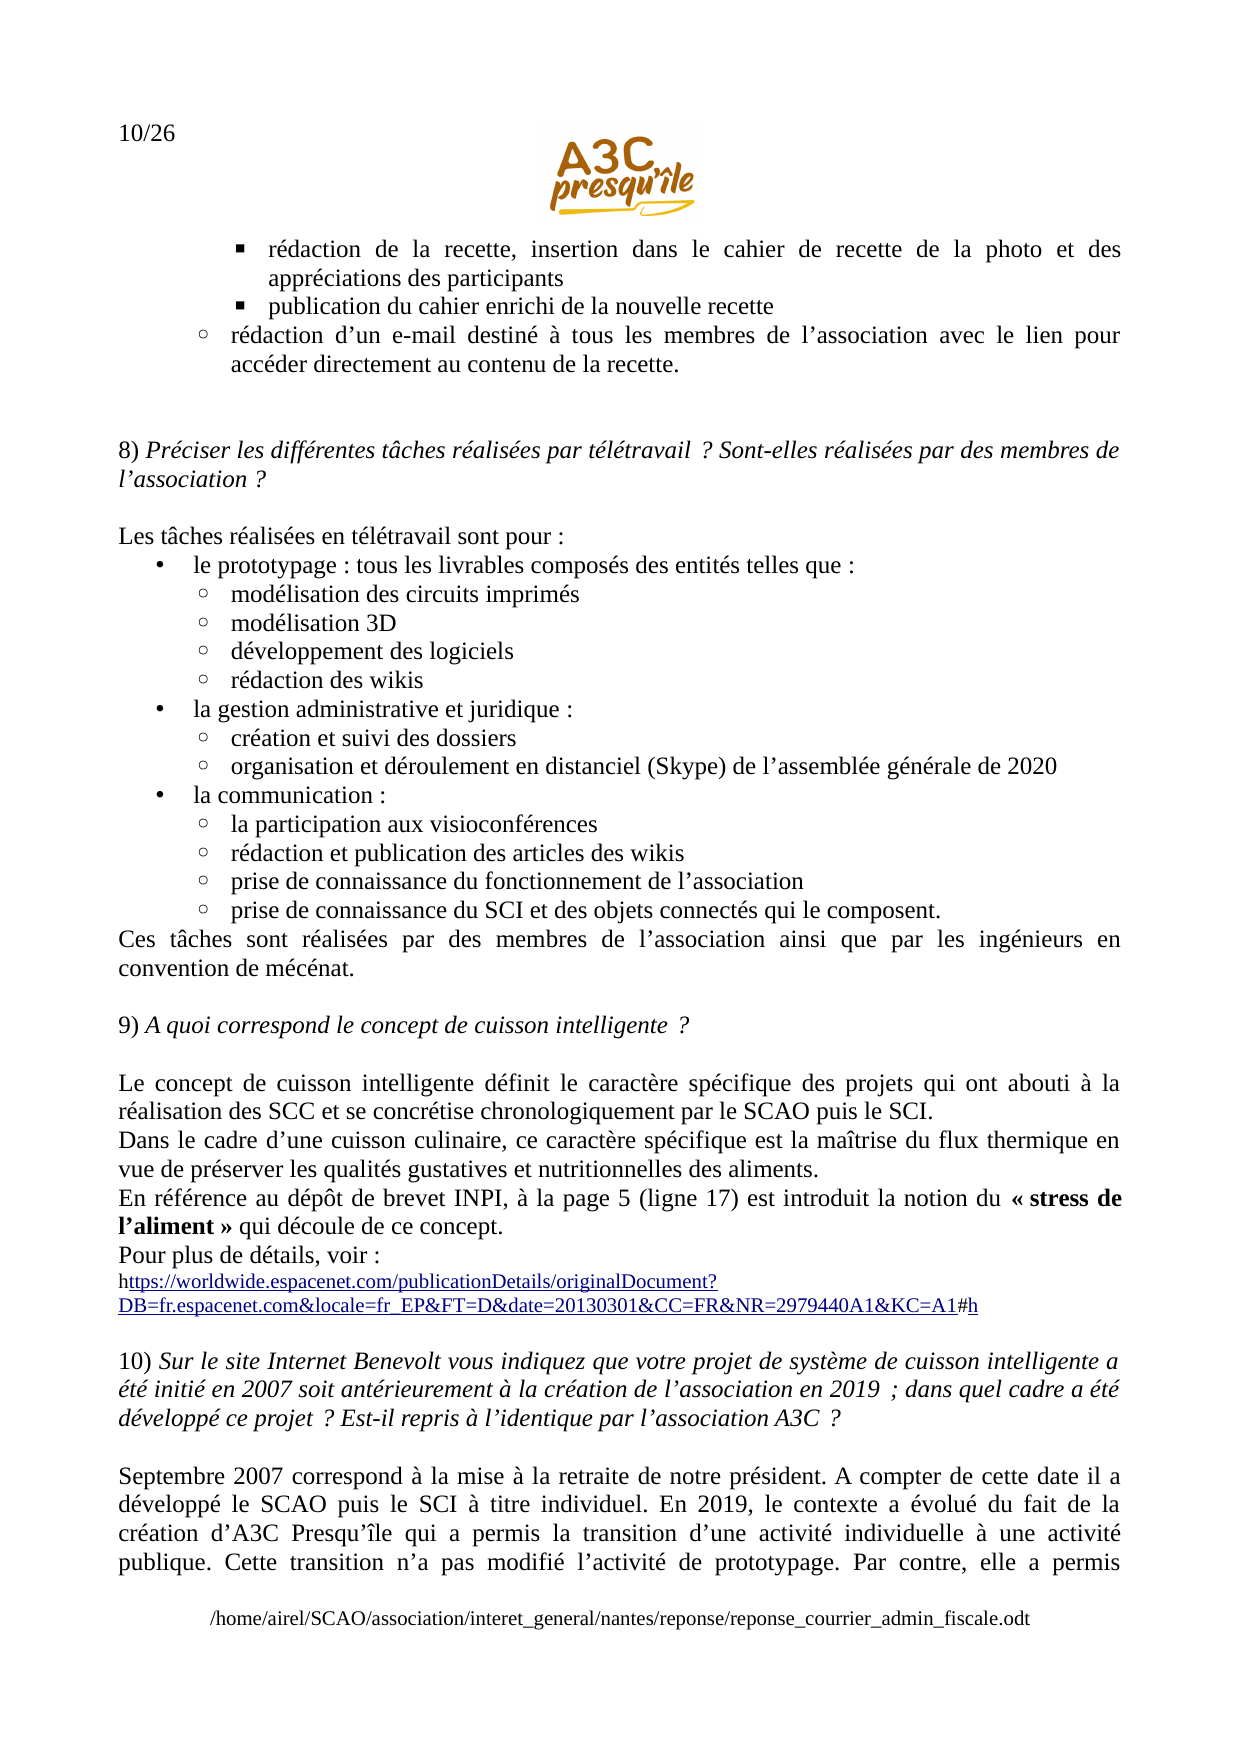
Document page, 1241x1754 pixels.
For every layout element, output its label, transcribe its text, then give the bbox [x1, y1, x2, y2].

text Les tâches réalisées en télétravail sont pour : [118, 521, 1122, 550]
picture [531, 118, 709, 227]
text 8) Préciser les différentes tâches réalisées par télétravail ? Sont-elles réalisées par des membres de l’association ? [118, 435, 1122, 493]
list prise de connaissance du SCI et des objets connectés qui le composent. [193, 895, 1122, 924]
list modélisation 3D [193, 608, 1122, 636]
text Dans le cadre d’une cuisson culinaire, ce caractère spécifique est la maîtrise du flux thermique en vue de préserver les qualités gustatives et nutritionnelles des aliments. [118, 1125, 1122, 1183]
text Ces tâches sont réalisées par des membres de l’association ainsi que par les ingénieurs en convention de mécénat. [118, 924, 1122, 981]
text Pour plus de détails, voir : [118, 1240, 1122, 1269]
text https://worldwide.espacenet.com/publicationDetails/originalDocument?DB=fr.espacenet.com&locale=fr_EP&FT=D&date=20130301&CC=FR&NR=2979440A1&KC=A1#h [118, 1269, 1122, 1317]
list organisation et déroulement en distanciel (Skype) de l’assemblée générale de 2020 [193, 751, 1122, 780]
text Le concept de cuisson intelligente définit le caractère spécifique des projets qui ont abouti à la réalisation des SCC et se concrétise chronologiquement par le SCAO puis le SCI. [118, 1068, 1122, 1125]
list prise de connaissance du fonctionnement de l’association [193, 866, 1122, 895]
list rédaction des wikis [193, 665, 1122, 694]
list le prototypage : tous les livrables composés des entités telles que : [156, 550, 1122, 579]
list la gestion administrative et juridique : [156, 694, 1122, 723]
text En référence au dépôt de brevet INPI, à la page 5 (ligne 17) est introduit la notion du « stress de l’aliment » qui découle de ce concept. [118, 1183, 1122, 1240]
list publication du cahier enrichi de la nouvelle recette [231, 291, 1122, 320]
list modélisation des circuits imprimés [193, 579, 1122, 608]
text 9) A quoi correspond le concept de cuisson intelligente ? [118, 1010, 1122, 1039]
list développement des logiciels [193, 636, 1122, 665]
list rédaction de la recette, insertion dans le cahier de recette de la photo et des appréciations des participants [231, 234, 1122, 291]
list rédaction d’un e-mail destiné à tous les membres de l’association avec le lien pour accéder directement au contenu de la recette. [193, 320, 1122, 378]
list rédaction et publication des articles des wikis [193, 838, 1122, 866]
list la participation aux visioconférences [193, 809, 1122, 838]
text Septembre 2007 correspond à la mise à la retraite de notre président. A compter de cette date il a développé le SCAO puis le SCI à titre individuel. En 2019, le contexte a évolué du fait de la création d’A3C Presqu’île qui a permis la transition d’une activité individuelle à une activité publique. Cette transition n’a pas modifié l’activité de prototypage. Par contre, elle a permis [118, 1461, 1122, 1576]
list création et suivi des dossiers [193, 723, 1122, 751]
list la communication : [156, 780, 1122, 809]
text 10) Sur le site Internet Benevolt vous indiquez que votre projet de système de cuisson intelligente a été initié en 2007 soit antérieurement à la création de l’association en 2019 ; dans quel cadre a été développé ce projet ? Est-il repris à l’identique par l’association A3C ? [118, 1346, 1122, 1432]
